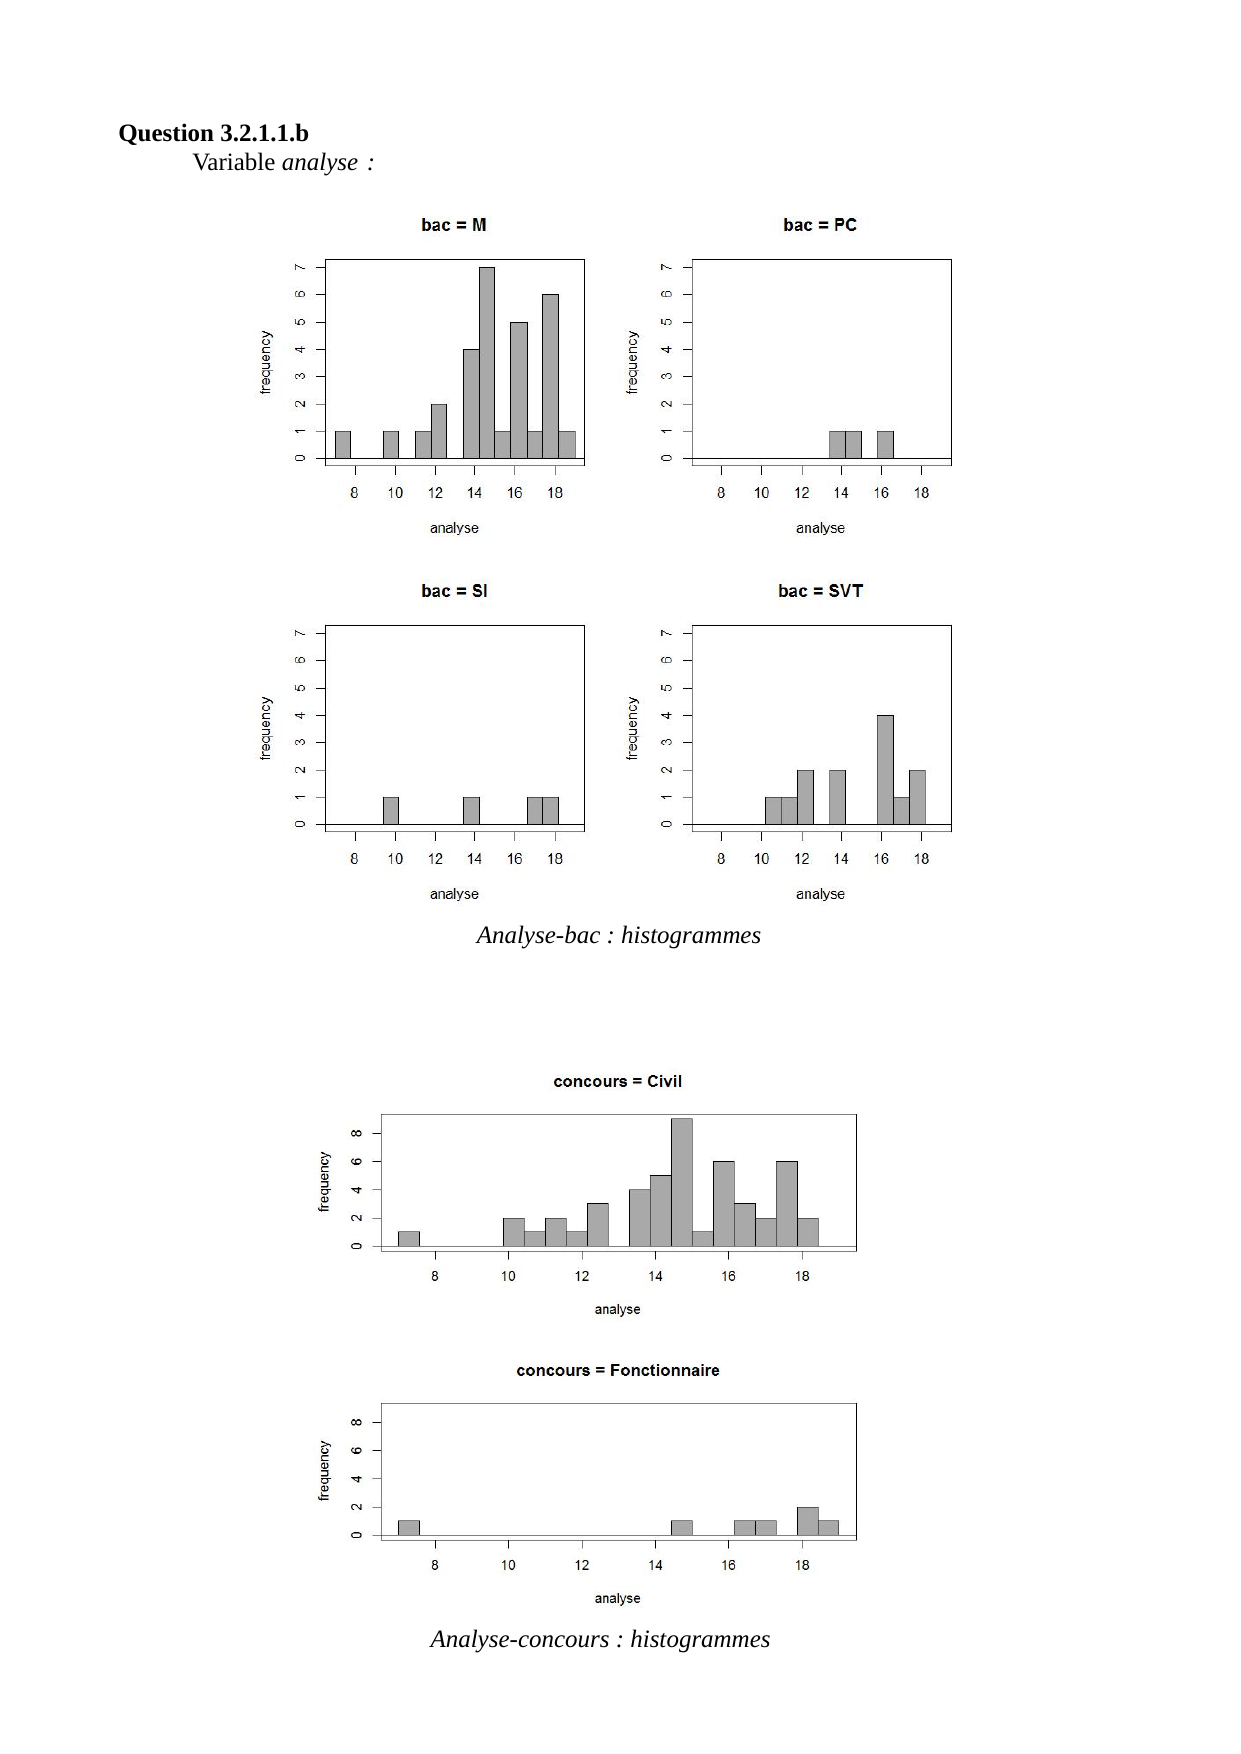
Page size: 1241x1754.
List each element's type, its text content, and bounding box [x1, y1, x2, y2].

text Variable analyse : [118, 147, 1122, 176]
text Analyse-concours : histogrammes [313, 1624, 890, 1653]
text Question 3.2.1.1.b [118, 118, 1122, 147]
text Analyse-bac : histogrammes [254, 920, 986, 949]
picture [313, 1046, 891, 1624]
picture [254, 188, 987, 920]
